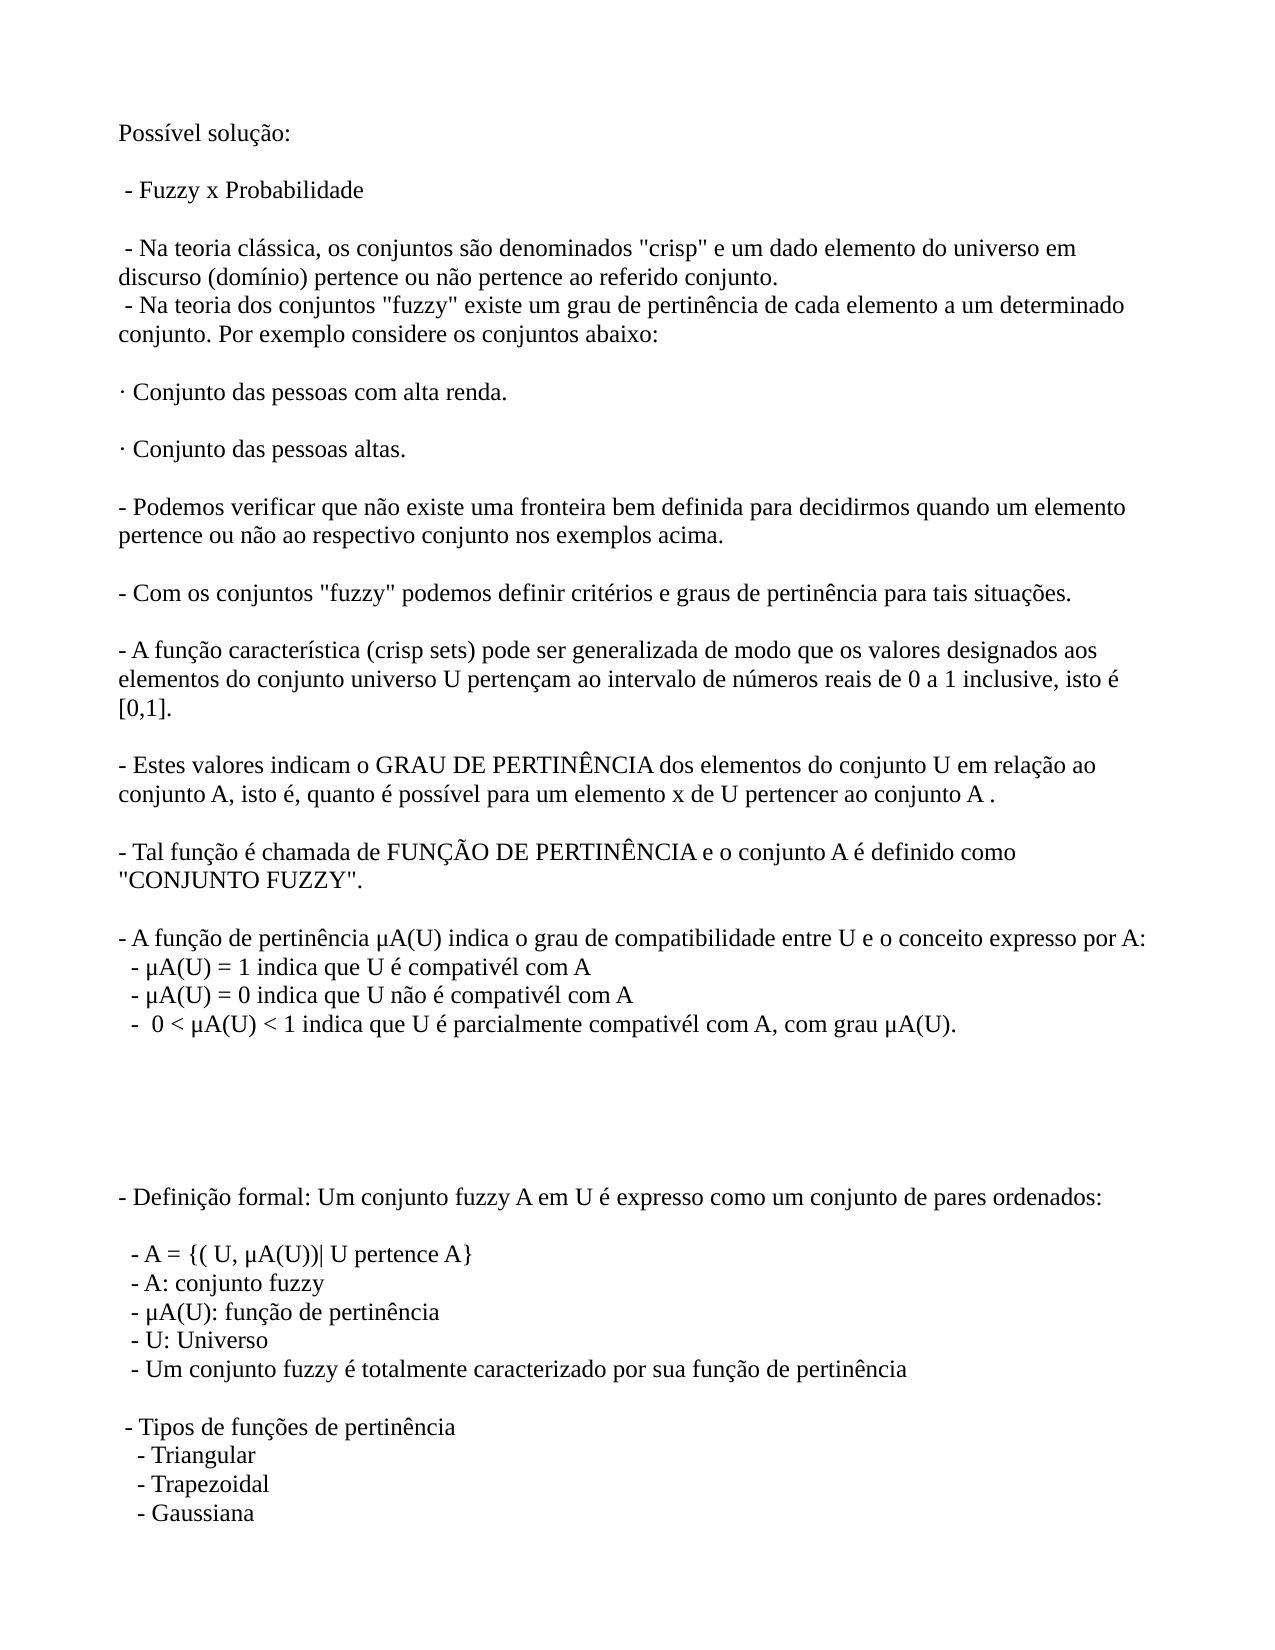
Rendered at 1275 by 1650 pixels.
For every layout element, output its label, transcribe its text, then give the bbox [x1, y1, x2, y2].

text - Trapezoidal [118, 1469, 1157, 1498]
text - Tipos de funções de pertinência [118, 1412, 1157, 1441]
text - Na teoria dos conjuntos "fuzzy" existe um grau de pertinência de cada elemento a um determinado conjunto. Por exemplo considere os conjuntos abaixo: [118, 291, 1157, 348]
text - Gaussiana [118, 1498, 1157, 1527]
text - A função de pertinência μA(U) indica o grau de compatibilidade entre U e o conceito expresso por A: [118, 923, 1157, 952]
text - Definição formal: Um conjunto fuzzy A em U é expresso como um conjunto de pares ordenados: [118, 1182, 1157, 1211]
text - A = {( U, μA(U))| U pertence A} [118, 1239, 1157, 1268]
text - U: Universo [118, 1326, 1157, 1354]
text - Podemos verificar que não existe uma fronteira bem definida para decidirmos quando um elemento pertence ou não ao respectivo conjunto nos exemplos acima. [118, 492, 1157, 549]
text - Tal função é chamada de FUNÇÃO DE PERTINÊNCIA e o conjunto A é definido como "CONJUNTO FUZZY". [118, 837, 1157, 894]
text - Fuzzy x Probabilidade [118, 176, 1157, 204]
text - Estes valores indicam o GRAU DE PERTINÊNCIA dos elementos do conjunto U em relação ao conjunto A, isto é, quanto é possível para um elemento x de U pertencer ao conjunto A . [118, 751, 1157, 808]
text - A função característica (crisp sets) pode ser generalizada de modo que os valores designados aos elementos do conjunto universo U pertençam ao intervalo de números reais de 0 a 1 inclusive, isto é [0,1]. [118, 636, 1157, 722]
text - 0 < μA(U) < 1 indica que U é parcialmente compativél com A, com grau μA(U). [118, 1009, 1157, 1038]
text - Com os conjuntos "fuzzy" podemos definir critérios e graus de pertinência para tais situações. [118, 578, 1157, 607]
text · Conjunto das pessoas altas. [118, 434, 1157, 463]
text - μA(U) = 0 indica que U não é compativél com A [118, 981, 1157, 1009]
text · Conjunto das pessoas com alta renda. [118, 377, 1157, 406]
text - A: conjunto fuzzy [118, 1268, 1157, 1297]
text - Triangular [118, 1441, 1157, 1469]
text - Na teoria clássica, os conjuntos são denominados "crisp" e um dado elemento do universo em discurso (domínio) pertence ou não pertence ao referido conjunto. [118, 233, 1157, 291]
text Possível solução: [118, 118, 1157, 147]
text - μA(U) = 1 indica que U é compativél com A [118, 952, 1157, 981]
text - μA(U): função de pertinência [118, 1297, 1157, 1326]
text - Um conjunto fuzzy é totalmente caracterizado por sua função de pertinência [118, 1354, 1157, 1383]
